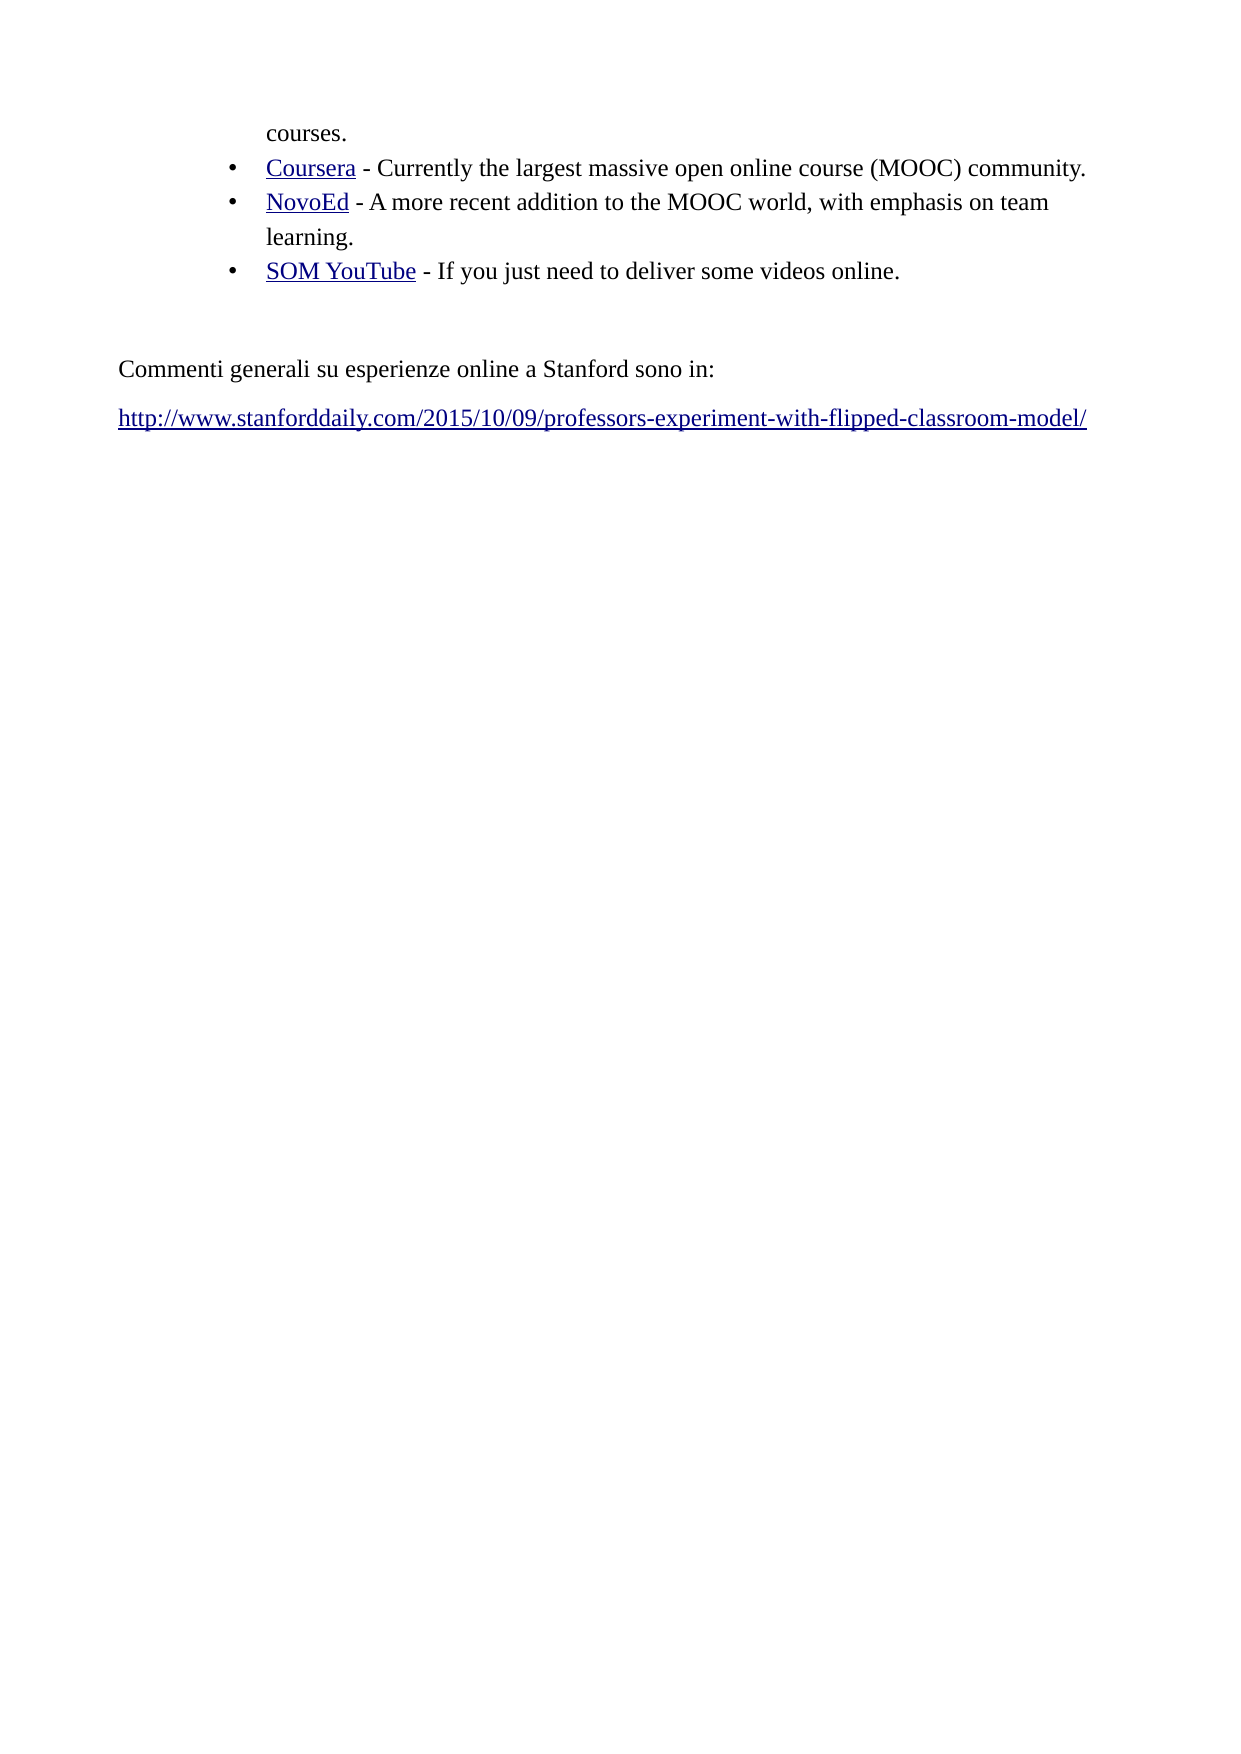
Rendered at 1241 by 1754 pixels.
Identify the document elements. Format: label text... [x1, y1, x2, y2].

list NovoEd - A more recent addition to the MOOC world, with emphasis on team learning. [228, 187, 1122, 250]
list SOM YouTube - If you just need to deliver some videos online. [228, 256, 1122, 285]
list courses. [228, 118, 1122, 147]
text http://www.stanforddaily.com/2015/10/09/professors-experiment-with-flipped-classroom-model/ [118, 403, 1122, 432]
list Coursera - Currently the largest massive open online course (MOOC) community. [228, 153, 1122, 181]
text Commenti generali su esperienze online a Stanford sono in: [118, 354, 1122, 383]
